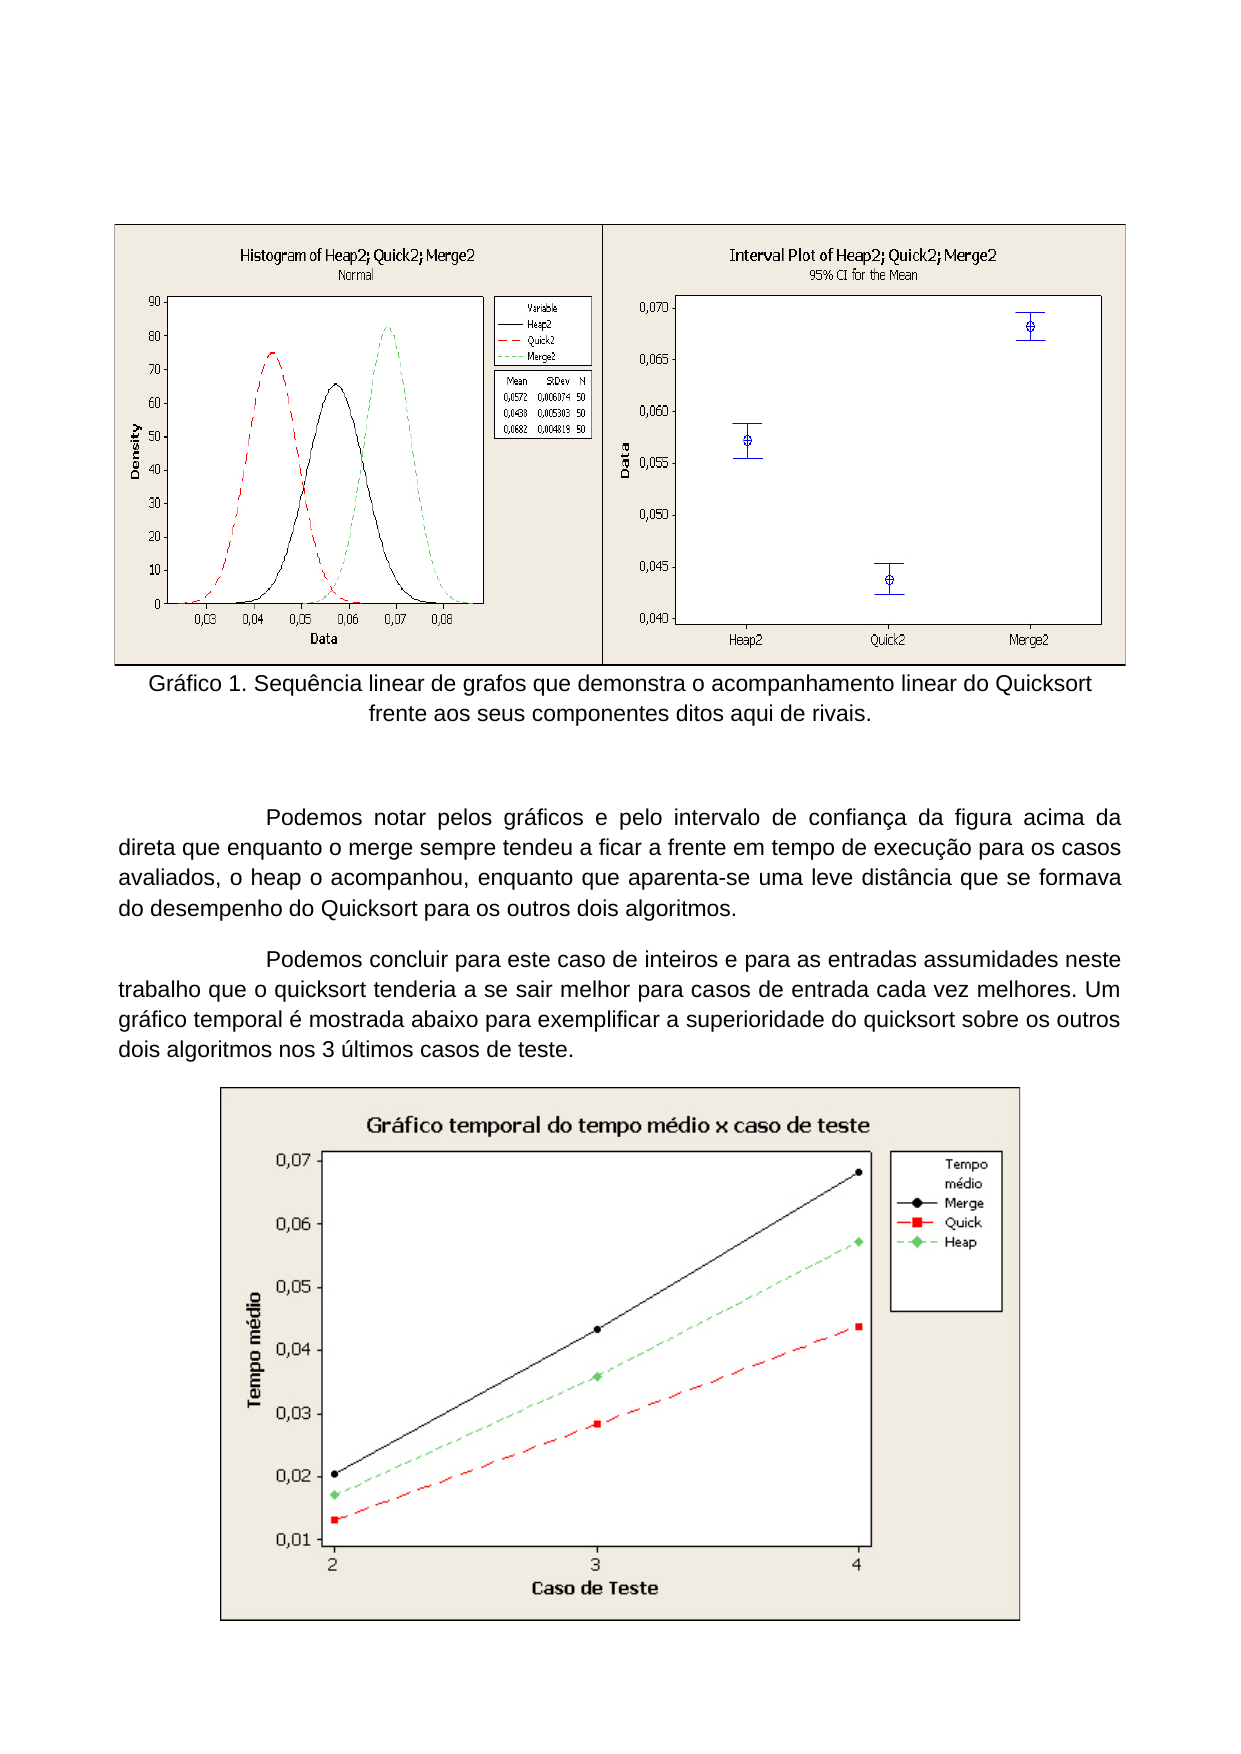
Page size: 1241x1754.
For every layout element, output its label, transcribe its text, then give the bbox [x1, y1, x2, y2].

list Podemos concluir para este caso de inteiros e para as entradas assumidades neste trabalho que o quicksort tenderia a se sair melhor para casos de entrada cada vez melhores. Um gráfico temporal é mostrada abaixo para exemplificar a superioridade do quicksort sobre os outros dois algoritmos nos 3 últimos casos de teste. [118, 946, 1122, 1062]
picture [114, 224, 1126, 666]
list Podemos notar pelos gráficos e pelo intervalo de confiança da figura acima da direta que enquanto o merge sempre tendeu a ficar a frente em tempo de execução para os casos avaliados, o heap o acompanhou, enquanto que aparenta-se uma leve distância que se formava do desempenho do Quicksort para os outros dois algoritmos. [118, 804, 1122, 921]
list Gráfico 1. Sequência linear de grafos que demonstra o acompanhamento linear do Quicksort frente aos seus componentes ditos aqui de rivais. [118, 666, 1122, 726]
picture [220, 1087, 1020, 1621]
